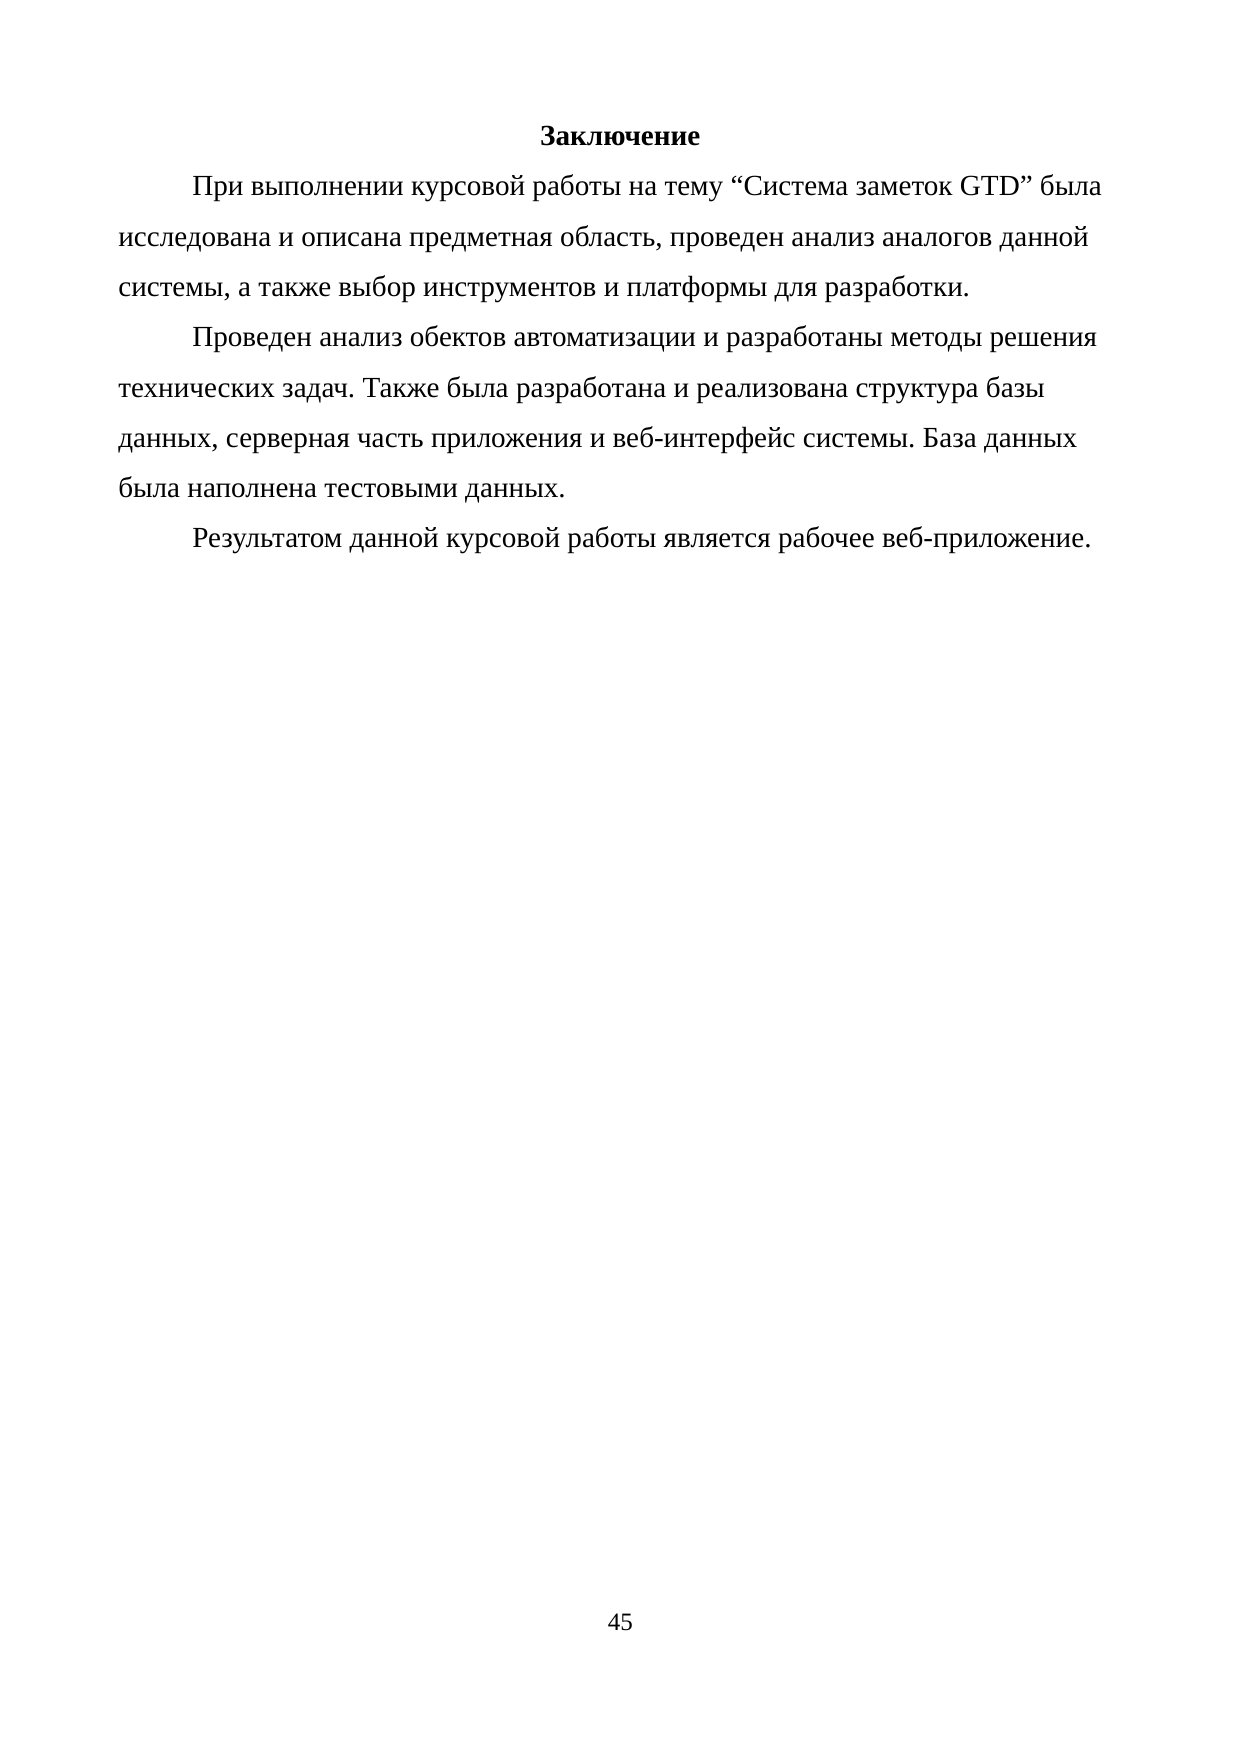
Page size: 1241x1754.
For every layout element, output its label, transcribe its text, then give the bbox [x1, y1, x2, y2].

text Результатом данной курсовой работы является рабочее веб-приложение. [118, 521, 1122, 554]
text При выполнении курсовой работы на тему “Система заметок GTD” была исследована и описана предметная область, проведен анализ аналогов данной системы, а также выбор инструментов и платформы для разработки. [118, 168, 1122, 303]
text Проведен анализ обектов автоматизации и разработаны методы решения технических задач. Также была разработана и реализована структура базы данных, серверная часть приложения и веб-интерфейс системы. База данных была наполнена тестовыми данных. [118, 319, 1122, 504]
text Заключение [118, 118, 1122, 152]
